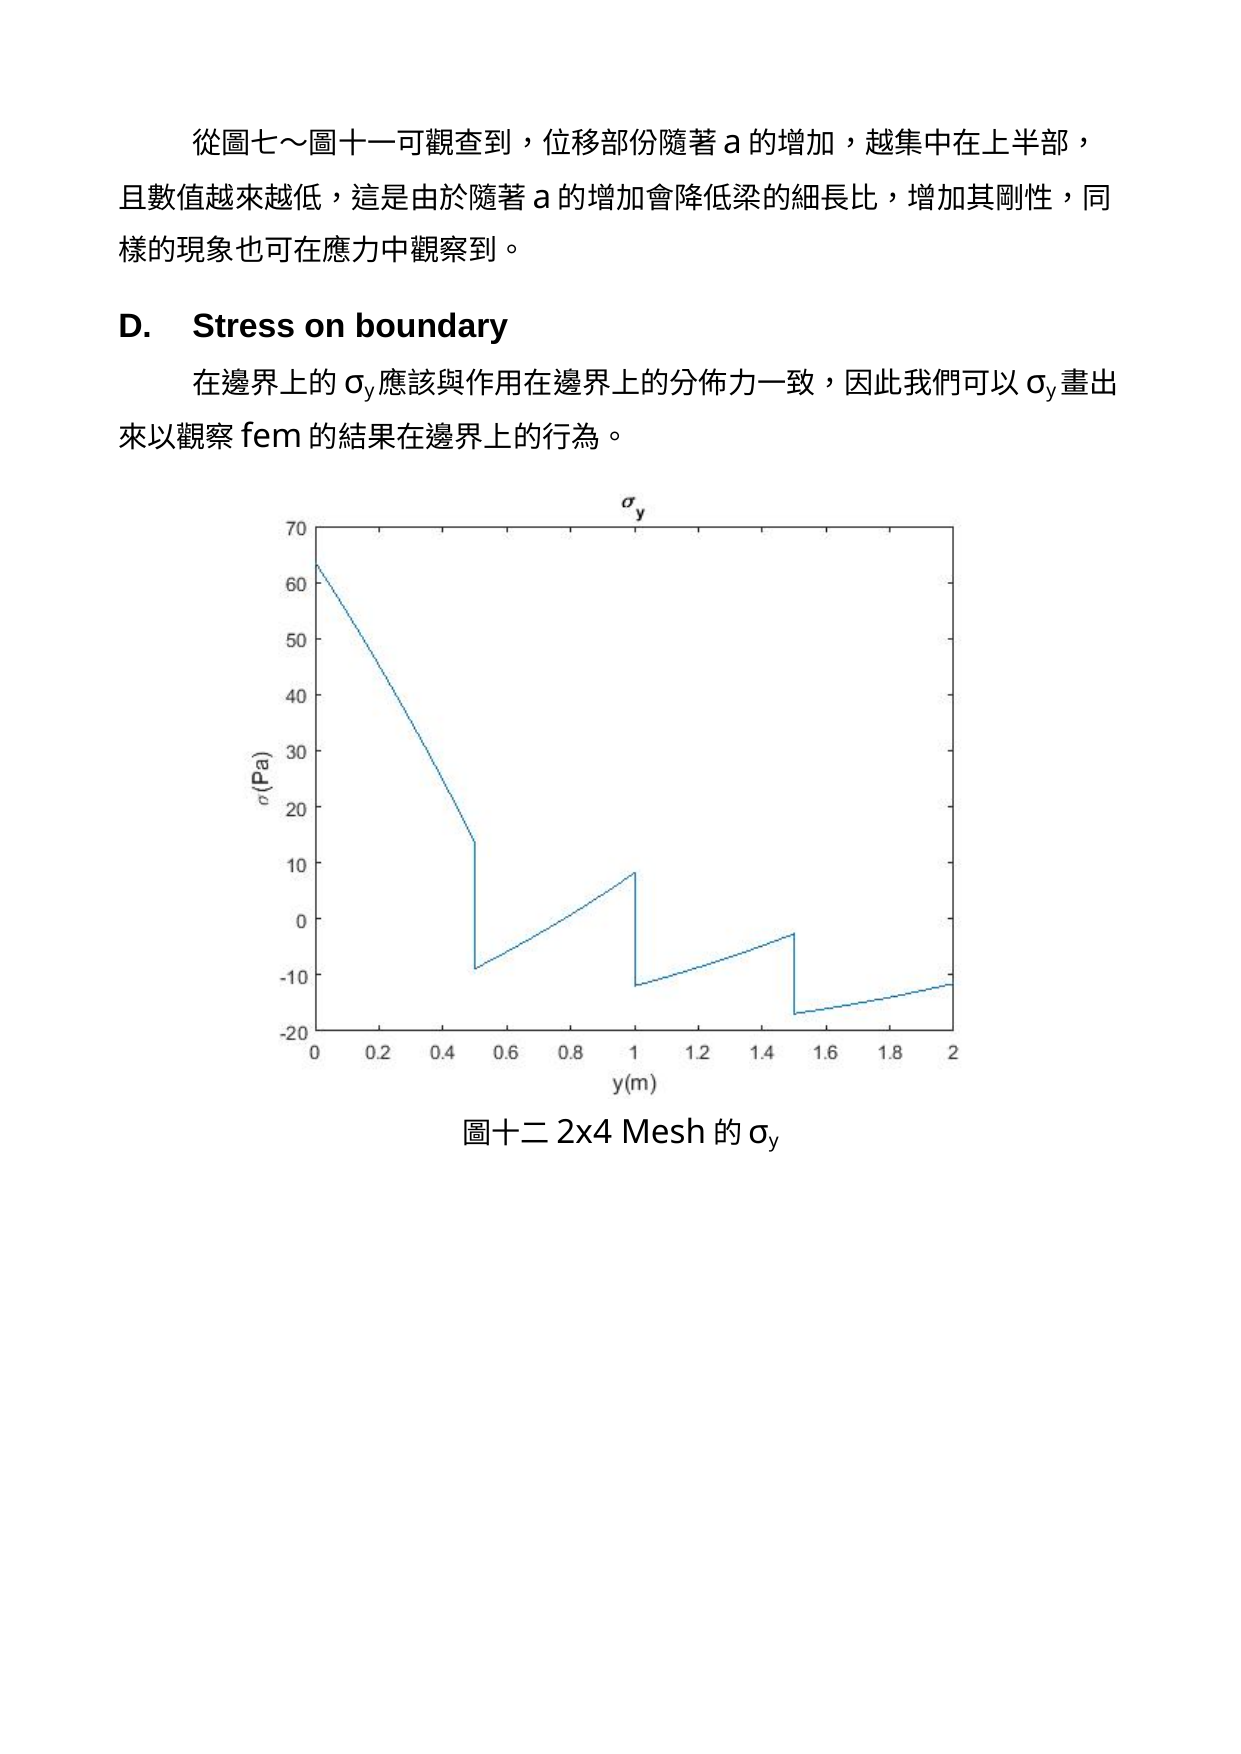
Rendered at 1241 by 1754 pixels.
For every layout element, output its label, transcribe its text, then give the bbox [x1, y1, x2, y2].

subtitle Stress on boundary [118, 306, 1122, 345]
text 從圖七～圖十一可觀查到，位移部份隨著a的增加，越集中在上半部，且數值越來越低，這是由於隨著a的增加會降低梁的細長比，增加其剛性，同樣的現象也可在應力中觀察到。 [118, 118, 1122, 269]
text 圖十二 2x4 Mesh的σy [118, 481, 1122, 1153]
picture [208, 481, 1032, 1099]
text 在邊界上的σy應該與作用在邊界上的分佈力一致，因此我們可以σy畫出來以觀察fem的結果在邊界上的行為。 [118, 358, 1122, 457]
